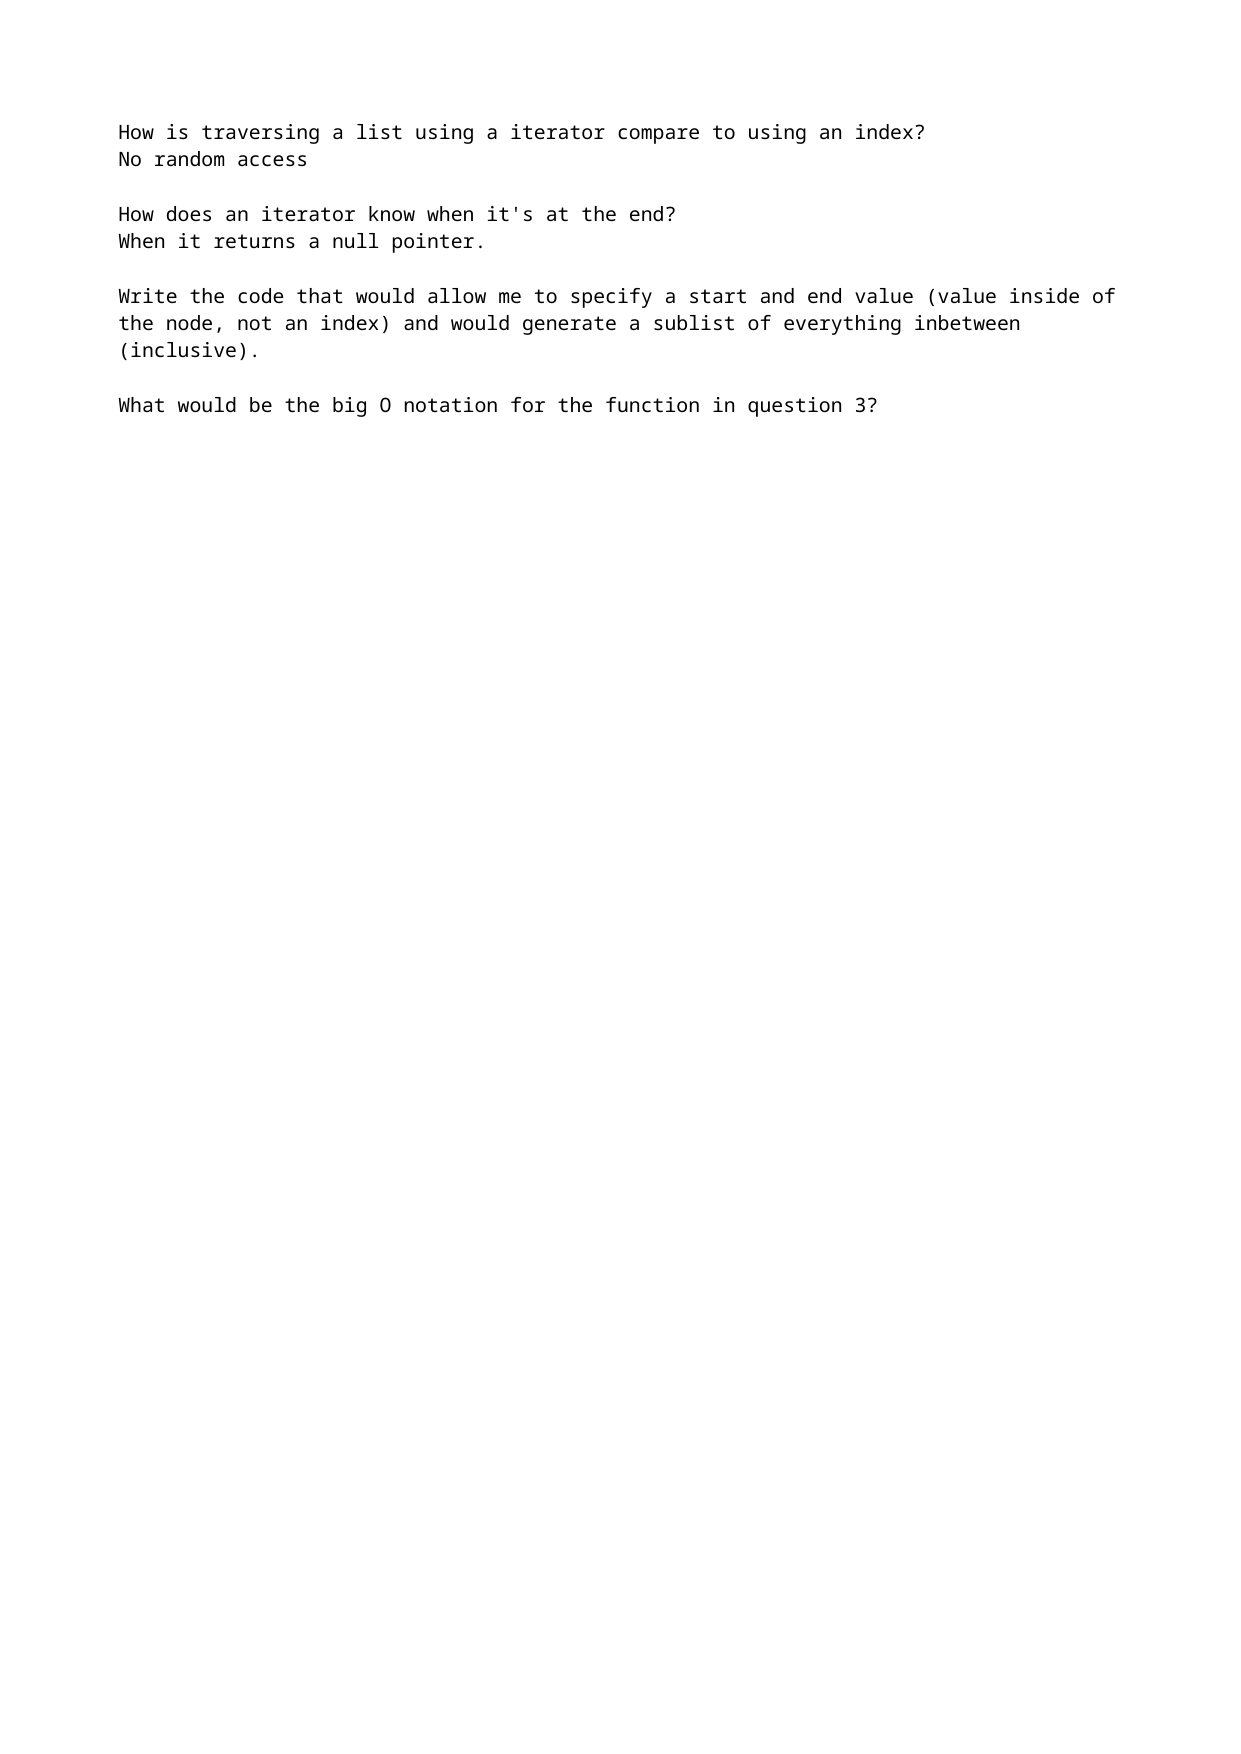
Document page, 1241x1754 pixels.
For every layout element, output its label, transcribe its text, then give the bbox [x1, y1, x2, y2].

text Write the code that would allow me to specify a start and end value (value inside of the node, not an index) and would generate a sublist of everything inbetween (inclusive). [118, 282, 1122, 363]
text How is traversing a list using a iterator compare to using an index? [118, 118, 1122, 145]
text When it returns a null pointer. [118, 227, 1122, 254]
text What would be the big O notation for the function in question 3? [118, 391, 1122, 418]
text How does an iterator know when it's at the end? [118, 200, 1122, 227]
text No random access [118, 145, 1122, 172]
